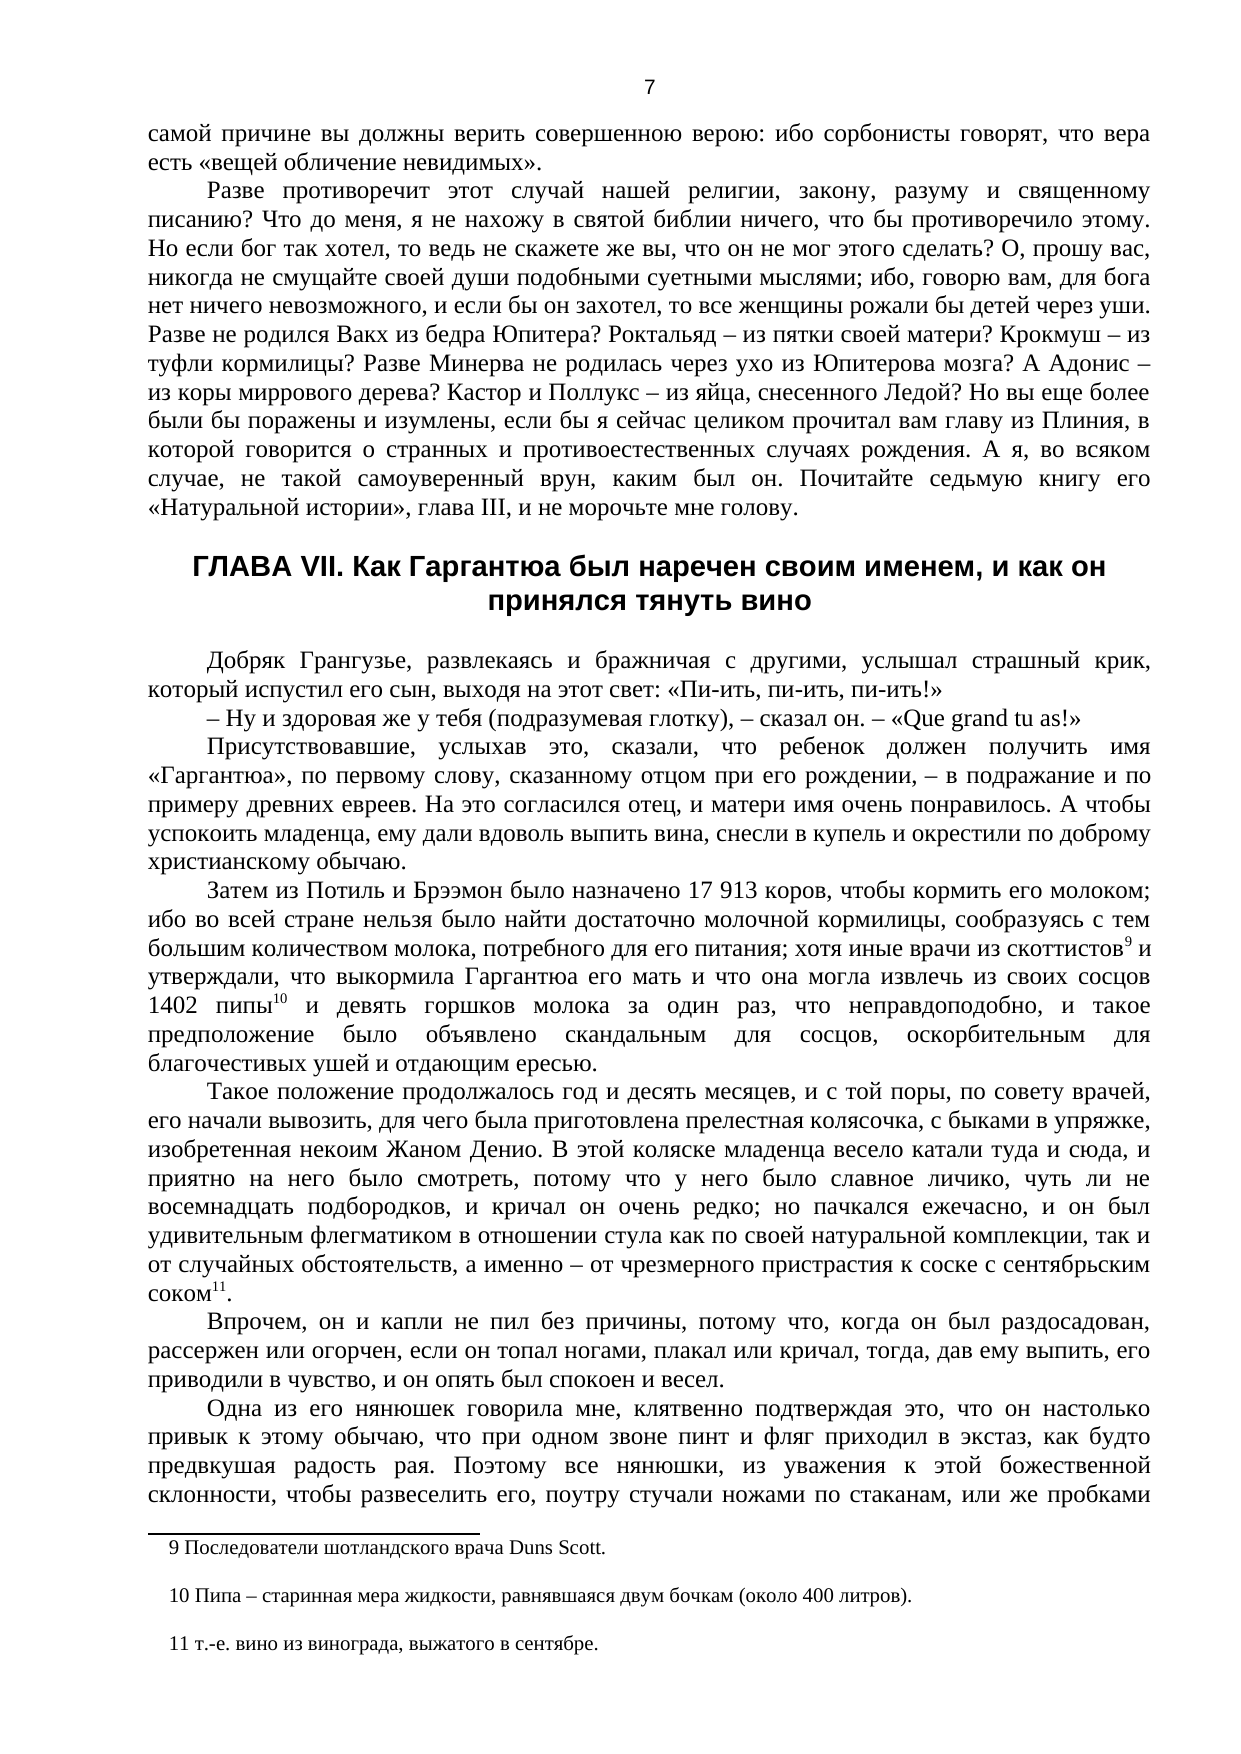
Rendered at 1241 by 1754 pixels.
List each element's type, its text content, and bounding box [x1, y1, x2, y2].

text Затем из Потиль и Брээмон было назначено 17 913 коров, чтобы кормить его молоком; ибо во всей стране нельзя было найти достаточно молочной кормилицы, сообразуясь с тем большим количеством молока, потребного для его питания; хотя иные врачи из скоттистов и утверждали, что выкормила Гаргантюа его мать и что она могла извлечь из своих сосцов 1402 пипы и девять горшков молока за один раз, что неправдоподобно, и такое предположение было объявлено скандальным для сосцов, оскорбительным для благочестивых ушей и отдающим ересью. [148, 875, 1152, 1076]
text Пипа – старинная мера жидкости, равнявшаяся двум бочкам (около 400 литров). [148, 1583, 1152, 1607]
text Впрочем, он и капли не пил без причины, потому что, когда он был раздосадован, рассержен или огорчен, если он топал ногами, плакал или кричал, тогда, дав ему выпить, его приводили в чувство, и он опять был спокоен и весел. [148, 1306, 1152, 1393]
text Добряк Грангузье, развлекаясь и бражничая с другими, услышал страшный крик, который испустил его сын, выходя на этот свет: «Пи‑ить, пи‑ить, пи‑ить!» [148, 645, 1152, 703]
text Присутствовавшие, услыхав это, сказали, что ребенок должен получить имя «Гаргантюа», по первому слову, сказанному отцом при его рождении, – в подражание и по примеру древних евреев. На это согласился отец, и матери имя очень понравилось. А чтобы успокоить младенца, ему дали вдоволь выпить вина, снесли в купель и окрестили по доброму христианскому обычаю. [148, 731, 1152, 875]
text Разве противоречит этот случай нашей религии, закону, разуму и священному писанию? Что до меня, я не нахожу в святой библии ничего, что бы противоречило этому. Но если бог так хотел, то ведь не скажете же вы, что он не мог этого сделать? О, прошу вас, никогда не смущайте своей души подобными суетными мыслями; ибо, говорю вам, для бога нет ничего невозможного, и если бы он захотел, то все женщины рожали бы детей через уши. Разве не родился Вакх из бедра Юпитера? Роктальяд – из пятки своей матери? Крокмуш – из туфли кормилицы? Разве Минерва не родилась через ухо из Юпитерова мозга? А Адонис – из коры миррового дерева? Кастор и Поллукс – из яйца, снесенного Ледой? Но вы еще более были бы поражены и изумлены, если бы я сейчас целиком прочитал вам главу из Плиния, в которой говорится о странных и противоестественных случаях рождения. А я, во всяком случае, не такой самоуверенный врун, каким был он. Почитайте седьмую книгу его «Натуральной истории», глава III, и не морочьте мне голову. [148, 176, 1152, 521]
text Последователи шотландского врача Duns Scott. [148, 1534, 1152, 1559]
text т.‑е. вино из винограда, выжатого в сентябре. [148, 1631, 1152, 1655]
text Такое положение продолжалось год и десять месяцев, и с той поры, по совету врачей, его начали вывозить, для чего была приготовлена прелестная колясочка, с быками в упряжке, изобретенная некоим Жаном Денио. В этой коляске младенца весело катали туда и сюда, и приятно на него было смотреть, потому что у него было славное личико, чуть ли не восемнадцать подбородков, и кричал он очень редко; но пачкался ежечасно, и он был удивительным флегматиком в отношении стула как по своей натуральной комплекции, так и от случайных обстоятельств, а именно – от чрезмерного пристрастия к соске с сентябрьским соком. [148, 1076, 1152, 1306]
text самой причине вы должны верить совершенною верою: ибо сорбонисты говорят, что вера есть «вещей обличение невидимых». [148, 118, 1152, 176]
text – Ну и здоровая же у тебя (подразумевая глотку), – сказал он. – «Que grand tu as!» [148, 703, 1152, 731]
text Одна из его нянюшек говорила мне, клятвенно подтверждая это, что он настолько привык к этому обычаю, что при одном звоне пинт и фляг приходил в экстаз, как будто предвкушая радость рая. Поэтому все нянюшки, из уважения к этой божественной склонности, чтобы развеселить его, поутру стучали ножами по стаканам, или же пробками [148, 1393, 1152, 1508]
subtitle ГЛАВА VII. Как Гаргантюа был наречен своим именем, и как он принялся тянуть вино [148, 549, 1152, 616]
